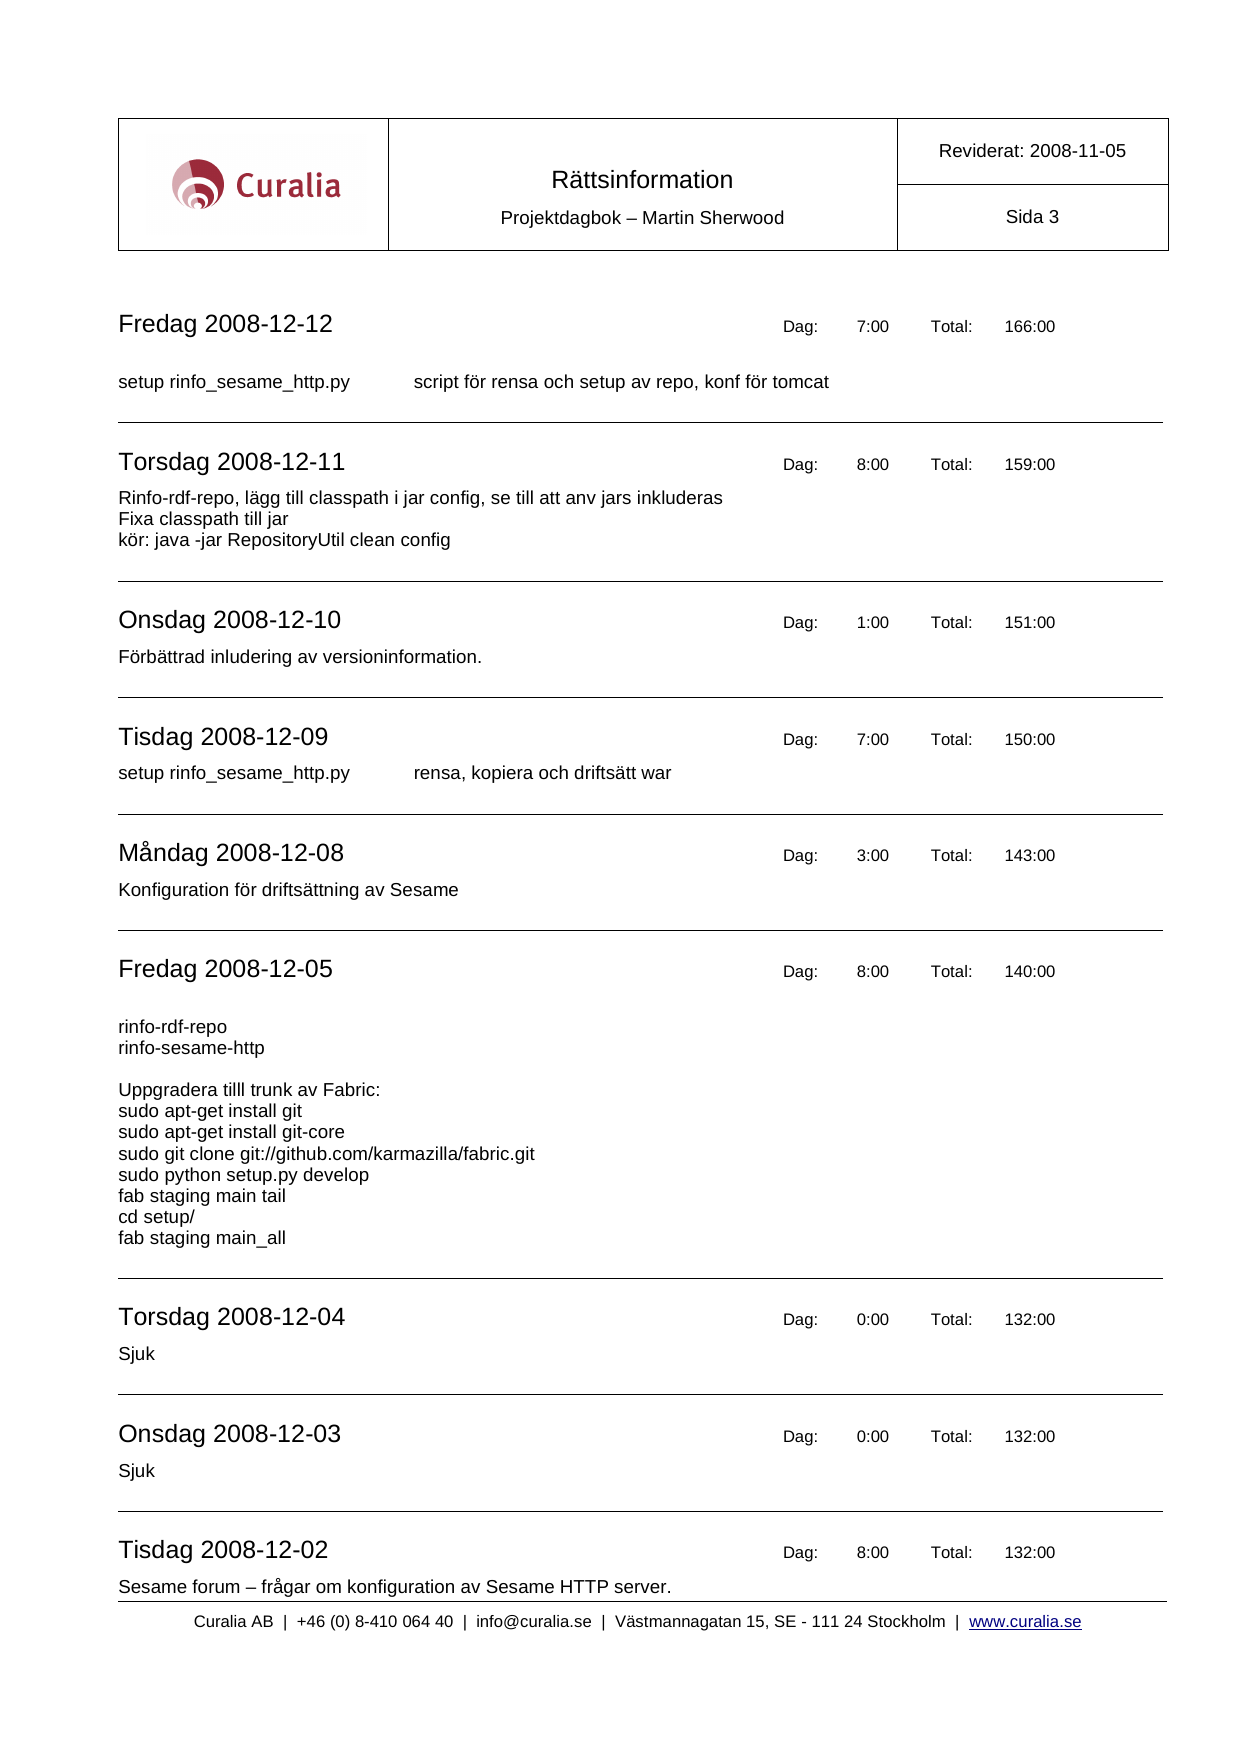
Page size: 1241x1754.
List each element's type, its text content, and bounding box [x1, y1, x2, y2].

text cd setup/ [118, 1206, 1163, 1227]
text Sjuk [118, 1460, 1163, 1481]
subtitle Fredag 2008-12-05 Dag: 8:00 Total: 140:00 [118, 955, 1163, 983]
subtitle Tisdag 2008-12-02 Dag: 8:00 Total: 132:00 [118, 1536, 1163, 1564]
subtitle Måndag 2008-12-08 Dag: 3:00 Total: 143:00 [118, 839, 1163, 867]
text Uppgradera tilll trunk av Fabric: [118, 1080, 1163, 1101]
text sudo python setup.py develop [118, 1164, 1163, 1185]
text setup rinfo_sesame_http.py rensa, kopiera och driftsätt war [118, 763, 1163, 784]
text sudo git clone git://github.com/karmazilla/fabric.git [118, 1143, 1163, 1164]
text Sjuk [118, 1344, 1163, 1365]
text fab staging main tail [118, 1185, 1163, 1206]
text sudo apt-get install git-core [118, 1122, 1163, 1143]
subtitle Tisdag 2008-12-09 Dag: 7:00 Total: 150:00 [118, 722, 1163, 750]
subtitle Onsdag 2008-12-03 Dag: 0:00 Total: 132:00 [118, 1419, 1163, 1448]
text setup rinfo_sesame_http.py script för rensa och setup av repo, konf för tomcat [118, 371, 1163, 392]
text fab staging main_all [118, 1227, 1163, 1248]
text kör: java -jar RepositoryUtil clean config [118, 530, 1163, 551]
text sudo apt-get install git [118, 1101, 1163, 1122]
subtitle Torsdag 2008-12-04 Dag: 0:00 Total: 132:00 [118, 1303, 1163, 1331]
text rinfo-sesame-http [118, 1038, 1163, 1059]
text Fixa classpath till jar [118, 509, 1163, 530]
text Sesame forum – frågar om konfiguration av Sesame HTTP server. [118, 1577, 1163, 1598]
picture [146, 134, 367, 235]
text Rinfo-rdf-repo, lägg till classpath i jar config, se till att anv jars inkluderas [118, 488, 1163, 509]
subtitle Fredag 2008-12-12 Dag: 7:00 Total: 166:00 [118, 310, 1163, 338]
subtitle Onsdag 2008-12-10 Dag: 1:00 Total: 151:00 [118, 606, 1163, 634]
subtitle Torsdag 2008-12-11 Dag: 8:00 Total: 159:00 [118, 447, 1163, 475]
text Förbättrad inludering av versioninformation. [118, 646, 1163, 667]
text rinfo-rdf-repo [118, 1017, 1163, 1038]
text Konfiguration för driftsättning av Sesame [118, 879, 1163, 900]
